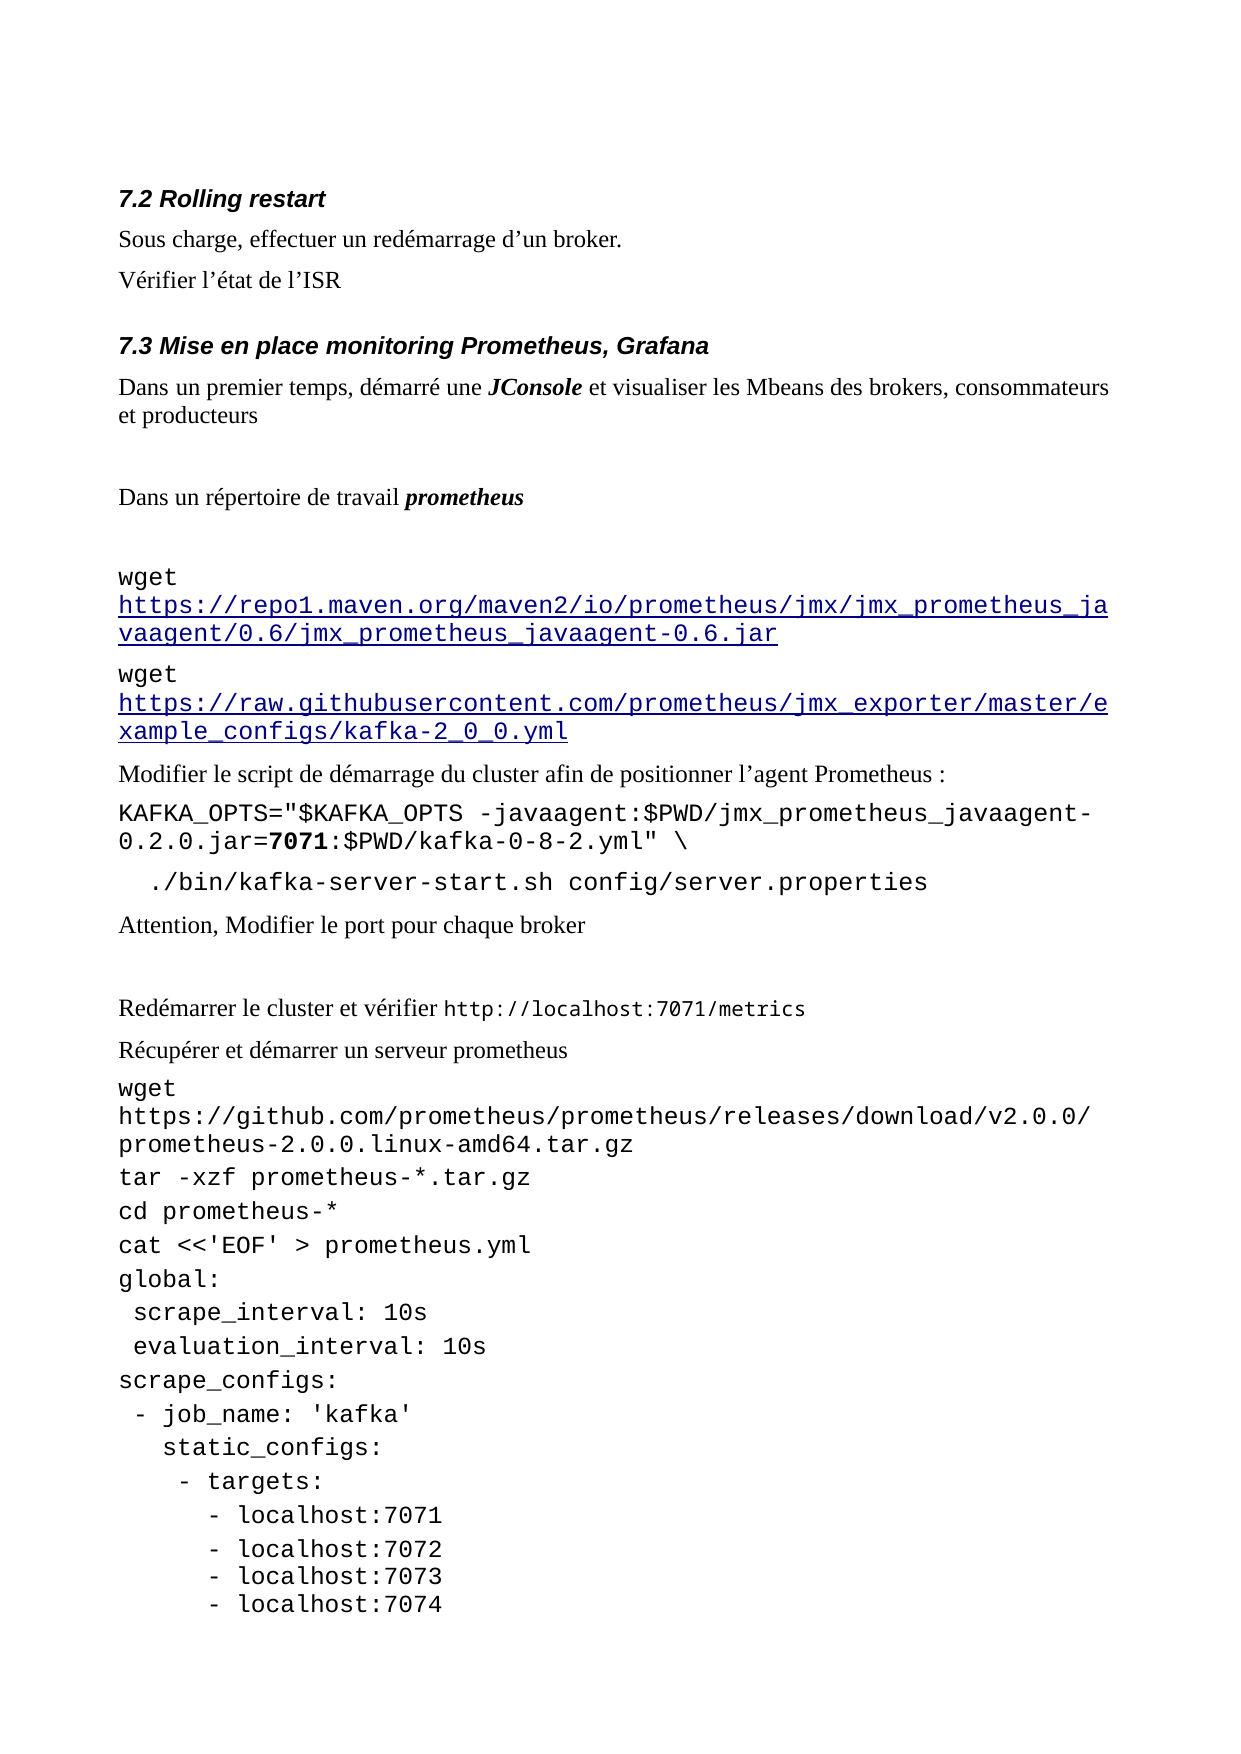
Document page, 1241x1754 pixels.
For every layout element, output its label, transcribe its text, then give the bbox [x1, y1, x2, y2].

text Récupérer et démarrer un serveur prometheus [118, 1035, 1122, 1063]
text Attention, Modifier le port pour chaque broker [118, 911, 1122, 939]
text cd prometheus-* [118, 1199, 1122, 1227]
subtitle 7.2 Rolling restart [118, 184, 1122, 212]
text static_configs: [118, 1435, 1122, 1463]
text cat <<'EOF' > prometheus.yml [118, 1233, 1122, 1261]
text Modifier le script de démarrage du cluster afin de positionner l’agent Prometheus : [118, 759, 1122, 788]
text evaluation_interval: 10s [118, 1334, 1122, 1362]
text scrape_interval: 10s [118, 1300, 1122, 1328]
subtitle 7.3 Mise en place monitoring Prometheus, Grafana [118, 331, 1122, 359]
text tar -xzf prometheus-*.tar.gz [118, 1165, 1122, 1193]
text wget https://repo1.maven.org/maven2/io/prometheus/jmx/jmx_prometheus_javaagent/0.6/jmx_prometheus_javaagent-0.6.jar [118, 564, 1122, 649]
text ./bin/kafka-server-start.sh config/server.properties [118, 870, 1122, 898]
text scrape_configs: [118, 1368, 1122, 1396]
text Vérifier l’état de l’ISR [118, 265, 1122, 294]
text Redémarrer le cluster et vérifier http://localhost:7071/metrics [118, 993, 1122, 1023]
text wget https://raw.githubusercontent.com/prometheus/jmx_exporter/master/example_configs/kafka-2_0_0.yml [118, 662, 1122, 747]
text - localhost:7072 - localhost:7073 - localhost:7074 [118, 1536, 1122, 1620]
text Dans un répertoire de travail prometheus [118, 482, 1122, 511]
text KAFKA_OPTS="$KAFKA_OPTS -javaagent:$PWD/jmx_prometheus_javaagent-0.2.0.jar=7071:$PWD/kafka-0-8-2.yml" \ [118, 801, 1122, 857]
text - job_name: 'kafka' [118, 1401, 1122, 1429]
text - localhost:7071 [118, 1503, 1122, 1531]
text Dans un premier temps, démarré une JConsole et visualiser les Mbeans des brokers, consommateurs et producteurs [118, 372, 1122, 429]
text wget https://github.com/prometheus/prometheus/releases/download/v2.0.0/prometheus-2.0.0.linux-amd64.tar.gz [118, 1076, 1122, 1159]
text - targets: [118, 1469, 1122, 1497]
text Sous charge, effectuer un redémarrage d’un broker. [118, 225, 1122, 253]
text global: [118, 1266, 1122, 1294]
